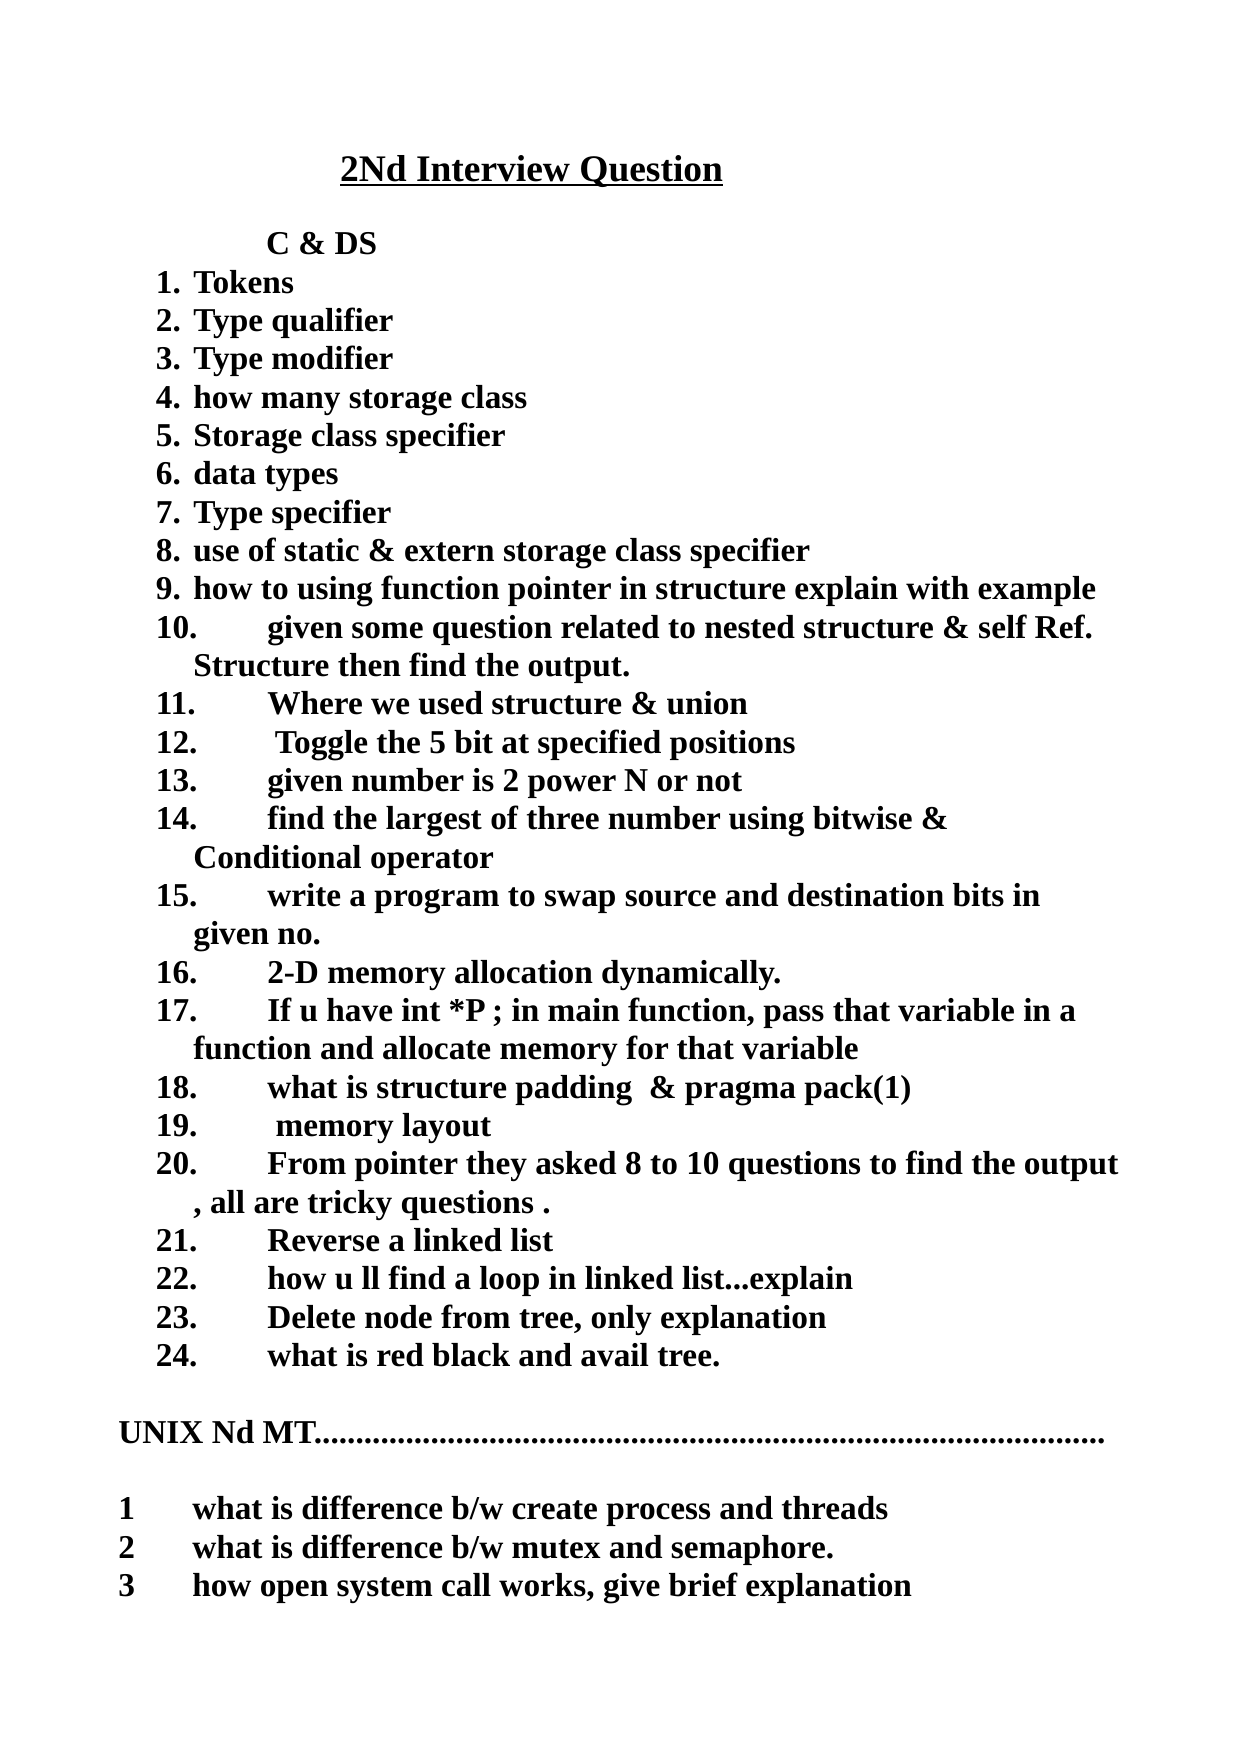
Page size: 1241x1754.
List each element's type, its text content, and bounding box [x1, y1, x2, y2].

list Toggle the 5 bit at specified positions [156, 722, 1122, 760]
text UNIX Nd MT............................................................................................... [118, 1412, 1122, 1450]
list Storage class specifier [156, 415, 1122, 453]
text 3 how open system call works, give brief explanation [118, 1565, 1122, 1603]
list what is red black and avail tree. [156, 1335, 1122, 1373]
list given number is 2 power N or not [156, 760, 1122, 798]
list Where we used structure & union [156, 683, 1122, 722]
list Delete node from tree, only explanation [156, 1297, 1122, 1335]
list Type specifier [156, 492, 1122, 530]
list memory layout [156, 1105, 1122, 1143]
text 2Nd Interview Question [118, 147, 1122, 190]
list given some question related to nested structure & self Ref. Structure then find the output. [156, 607, 1122, 683]
list Type qualifier [156, 300, 1122, 338]
list how u ll find a loop in linked list...explain [156, 1258, 1122, 1297]
list Tokens [156, 262, 1122, 300]
list write a program to swap source and destination bits in given no. [156, 875, 1122, 952]
text C & DS [118, 223, 1122, 262]
list what is structure padding & pragma pack(1) [156, 1067, 1122, 1105]
list 2-D memory allocation dynamically. [156, 952, 1122, 990]
list use of static & extern storage class specifier [156, 530, 1122, 568]
list If u have int *P ; in main function, pass that variable in a function and allocate memory for that variable [156, 990, 1122, 1067]
list find the largest of three number using bitwise & Conditional operator [156, 798, 1122, 875]
list Reverse a linked list [156, 1220, 1122, 1258]
list how to using function pointer in structure explain with example [156, 568, 1122, 607]
text 1 what is difference b/w create process and threads [118, 1488, 1122, 1527]
list Type modifier [156, 338, 1122, 377]
text 2 what is difference b/w mutex and semaphore. [118, 1527, 1122, 1565]
list how many storage class [156, 377, 1122, 415]
list From pointer they asked 8 to 10 questions to find the output , all are tricky questions . [156, 1143, 1122, 1220]
list data types [156, 453, 1122, 492]
